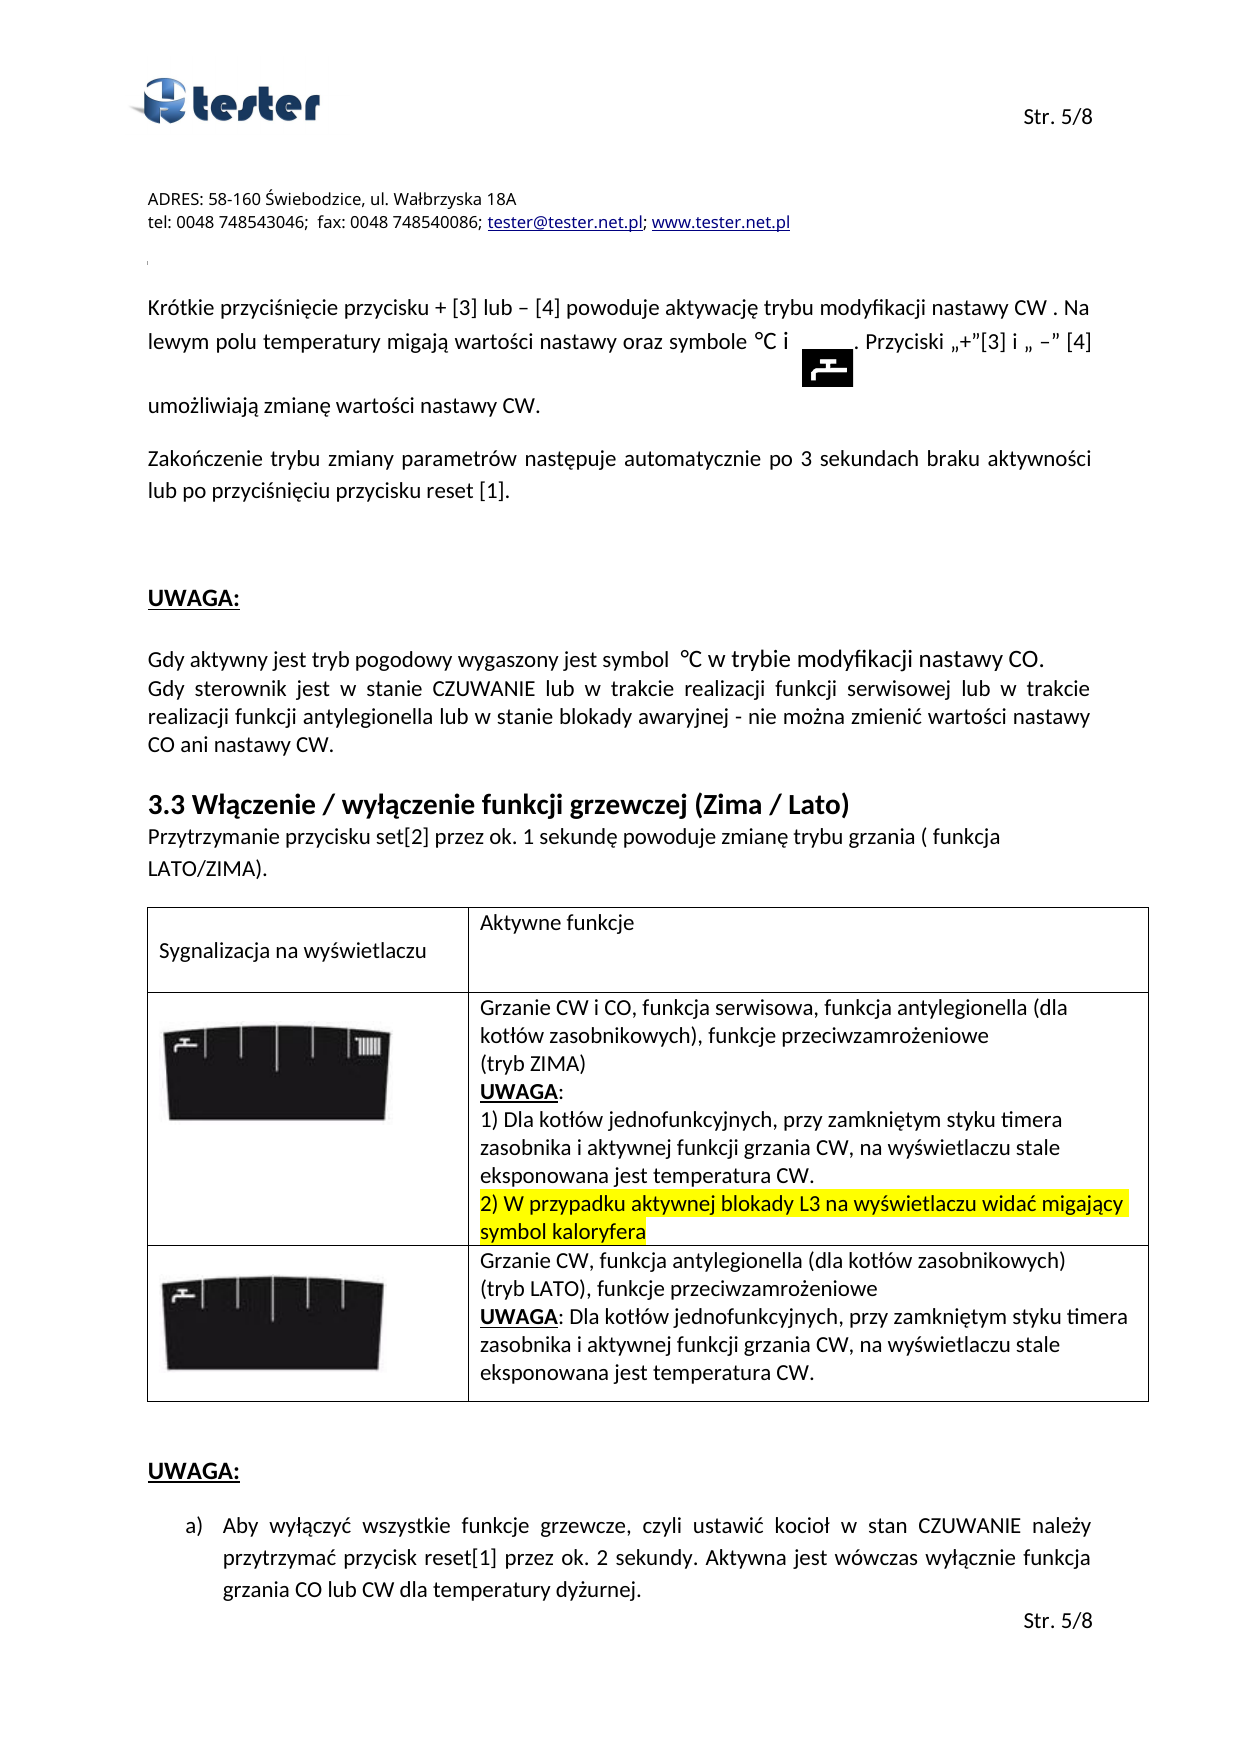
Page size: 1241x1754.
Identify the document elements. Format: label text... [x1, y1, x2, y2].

table_cell Grzanie CW i CO, funkcja serwisowa, funkcja antylegionella (dla kotłów zasobnikowych), funkcje przeciwzamrożeniowe (tryb ZIMA) UWAGA: 1) Dla kotłów jednofunkcyjnych, przy zamkniętym styku timera zasobnika i aktywnej funkcji grzania CW, na wyświetlaczu stale eksponowana jest temperatura CW. 2) W przypadku aktywnej blokady L3 na wyświetlaczu widać migający symbol kaloryfera [469, 993, 1148, 1245]
text Gdy aktywny jest tryb pogodowy wygaszony jest symbol °C w trybie modyfikacji nastawy CO. [148, 643, 1093, 674]
text UWAGA: [148, 1455, 1093, 1485]
list Aby wyłączyć wszystkie funkcje grzewcze, czyli ustawić kocioł w stan CZUWANIE należy przytrzymać przycisk reset[1] przez ok. 2 sekundy. Aktywna jest wówczas wyłącznie funkcja grzania CO lub CW dla temperatury dyżurnej. [185, 1511, 1093, 1603]
text Przytrzymanie przycisku set[2] przez ok. 1 sekundę powoduje zmianę trybu grzania ( funkcja LATO/ZIMA). [148, 822, 1093, 882]
table_cell [148, 1246, 468, 1401]
text UWAGA: [148, 582, 1093, 613]
table_header Sygnalizacja na wyświetlaczu [148, 908, 468, 992]
text 3.3 Włączenie / wyłączenie funkcji grzewczej (Zima / Lato) [148, 786, 1093, 822]
table_cell [148, 993, 468, 1245]
table_cell Grzanie CW, funkcja antylegionella (dla kotłów zasobnikowych) (tryb LATO), funkcje przeciwzamrożeniowe UWAGA: Dla kotłów jednofunkcyjnych, przy zamkniętym styku timera zasobnika i aktywnej funkcji grzania CW, na wyświetlaczu stale eksponowana jest temperatura CW. [469, 1246, 1148, 1401]
text Krótkie przyciśnięcie przycisku + [3] lub – [4] powoduje aktywację trybu modyfikacji nastawy CW . Na lewym polu temperatury migają wartości nastawy oraz symbole °C i . Przyciski „+”[3] i „ –” [4] umożliwiają zmianę wartości nastawy CW. [148, 293, 1093, 419]
text Zakończenie trybu zmiany parametrów następuje automatycznie po 3 sekundach braku aktywności lub po przyciśnięciu przycisku reset [1]. [148, 444, 1093, 504]
text Gdy sterownik jest w stanie CZUWANIE lub w trakcie realizacji funkcji serwisowej lub w trakcie realizacji funkcji antylegionella lub w stanie blokady awaryjnej - nie można zmienić wartości nastawy CO ani nastawy CW. [148, 674, 1093, 758]
table_header Aktywne funkcje [469, 908, 1148, 992]
